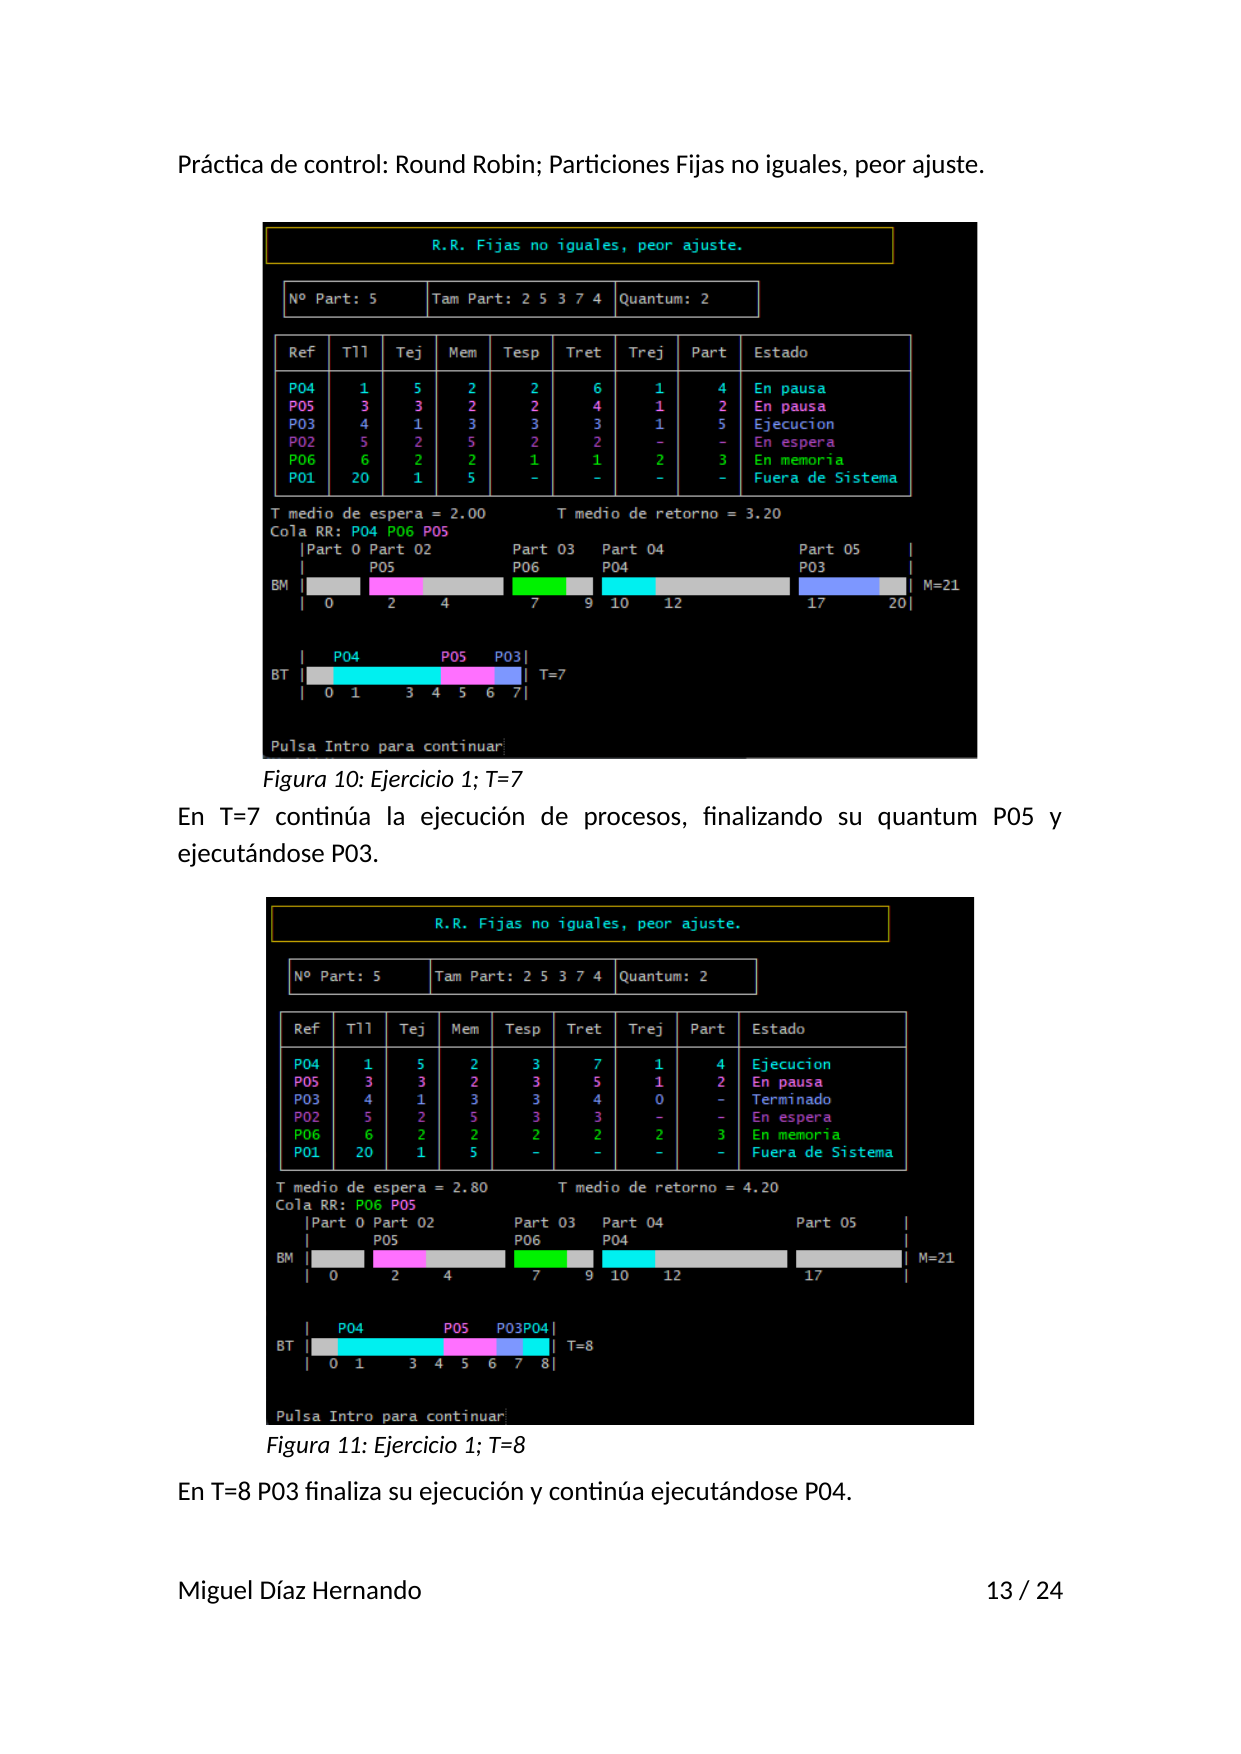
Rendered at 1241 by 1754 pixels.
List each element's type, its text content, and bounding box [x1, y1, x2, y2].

text En T=7 continúa la ejecución de procesos, finalizando su quantum P05 y ejecutándose P03. [177, 210, 1063, 870]
text Figura 11: Ejercicio 1; T=8 [266, 1425, 974, 1460]
picture [266, 897, 975, 1425]
text Figura 10: Ejercicio 1; T=7 [263, 759, 978, 794]
picture [262, 222, 978, 759]
text En T=8 P03 finaliza su ejecución y continúa ejecutándose P04. [177, 937, 1063, 1507]
